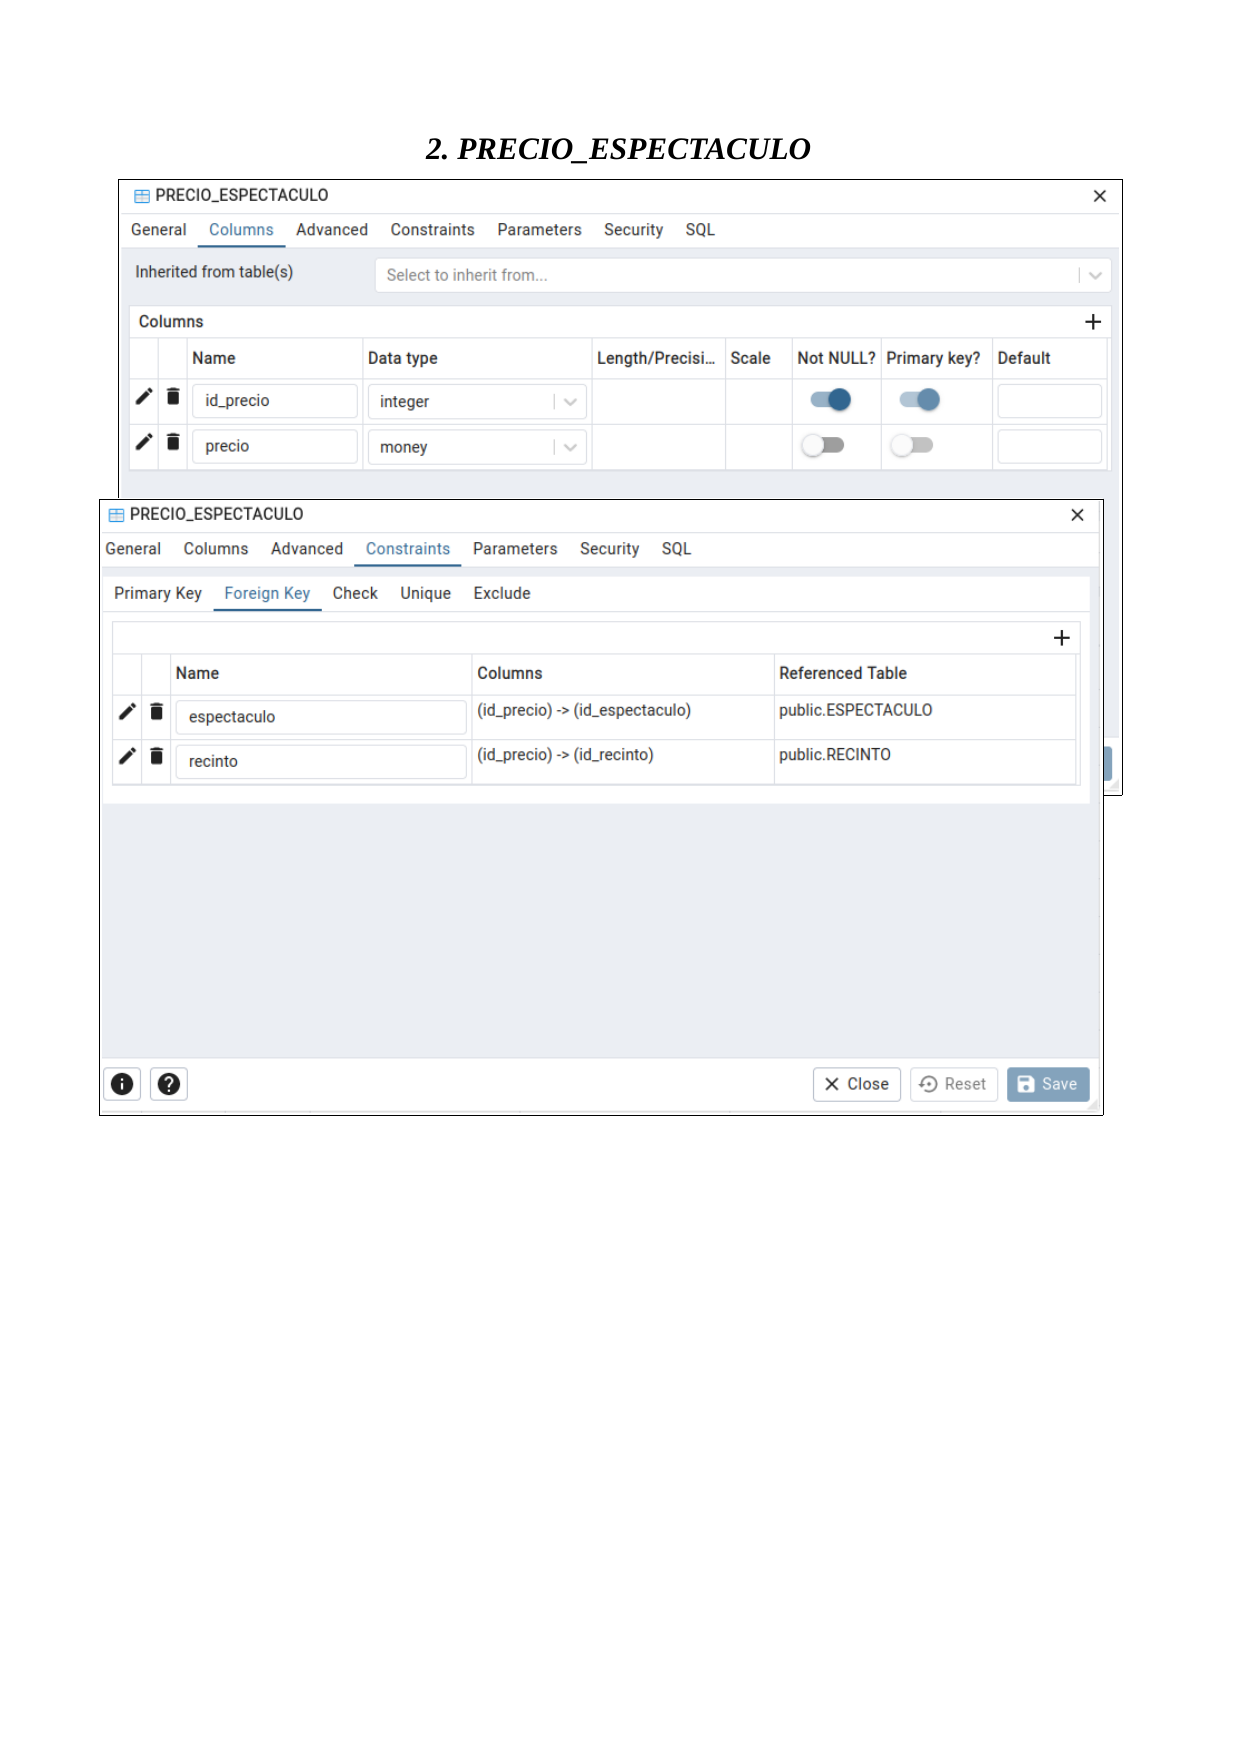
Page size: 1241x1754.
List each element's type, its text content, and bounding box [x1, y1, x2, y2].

picture [121, 182, 1119, 792]
picture [102, 501, 1100, 1113]
subtitle 2. PRECIO_ESPECTACULO [118, 131, 1122, 167]
